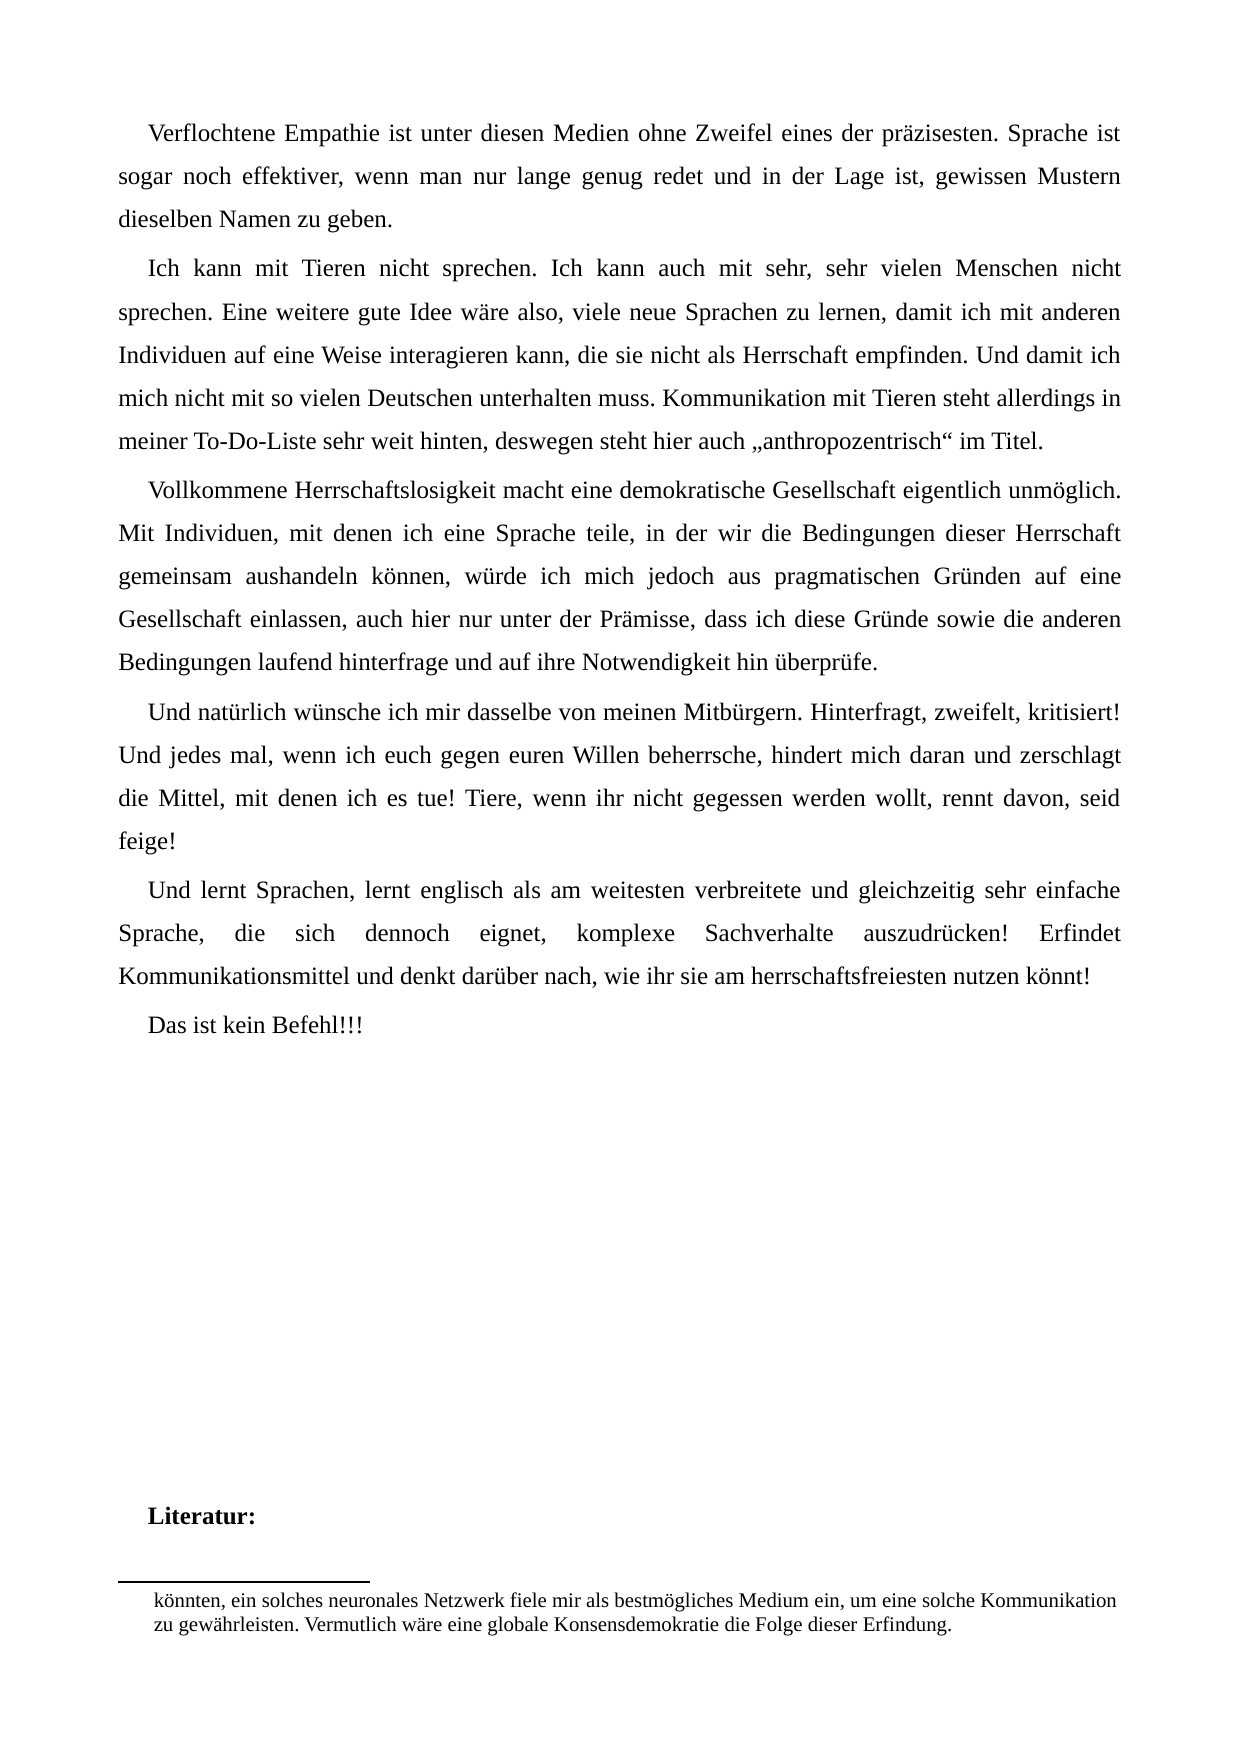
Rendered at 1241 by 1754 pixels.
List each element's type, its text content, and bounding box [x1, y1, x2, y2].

text Und natürlich wünsche ich mir dasselbe von meinen Mitbürgern. Hinterfragt, zweifelt, kritisiert! Und jedes mal, wenn ich euch gegen euren Willen beherrsche, hindert mich daran und zerschlagt die Mittel, mit denen ich es tue! Tiere, wenn ihr nicht gegessen werden wollt, rennt davon, seid feige! [118, 697, 1122, 855]
text Das ist kein Befehl!!! [118, 1010, 1122, 1039]
text Ich kann mit Tieren nicht sprechen. Ich kann auch mit sehr, sehr vielen Menschen nicht sprechen. Eine weitere gute Idee wäre also, viele neue Sprachen zu lernen, damit ich mit anderen Individuen auf eine Weise interagieren kann, die sie nicht als Herrschaft empfinden. Und damit ich mich nicht mit so vielen Deutschen unterhalten muss. Kommunikation mit Tieren steht allerdings in meiner To-Do-Liste sehr weit hinten, deswegen steht hier auch „anthropozentrisch“ im Titel. [118, 253, 1122, 455]
text Vollkommene Herrschaftslosigkeit macht eine demokratische Gesellschaft eigentlich unmöglich. Mit Individuen, mit denen ich eine Sprache teile, in der wir die Bedingungen dieser Herrschaft gemeinsam aushandeln können, würde ich mich jedoch aus pragmatischen Gründen auf eine Gesellschaft einlassen, auch hier nur unter der Prämisse, dass ich diese Gründe sowie die anderen Bedingungen laufend hinterfrage und auf ihre Notwendigkeit hin überprüfe. [118, 475, 1122, 676]
text Literatur: [118, 1501, 1122, 1530]
text Verflochtene Empathie ist unter diesen Medien ohne Zweifel eines der präzisesten. Sprache ist sogar noch effektiver, wenn man nur lange genug redet und in der Lage ist, gewissen Mustern dieselben Namen zu geben. [118, 118, 1122, 233]
text könnten, ein solches neuronales Netzwerk fiele mir als bestmögliches Medium ein, um eine solche Kommunikation zu gewährleisten. Vermutlich wäre eine globale Konsensdemokratie die Folge dieser Erfindung. [118, 1588, 1122, 1636]
text Und lernt Sprachen, lernt englisch als am weitesten verbreitete und gleichzeitig sehr einfache Sprache, die sich dennoch eignet, komplexe Sachverhalte auszudrücken! Erfindet Kommunikationsmittel und denkt darüber nach, wie ihr sie am herrschaftsfreiesten nutzen könnt! [118, 875, 1122, 990]
